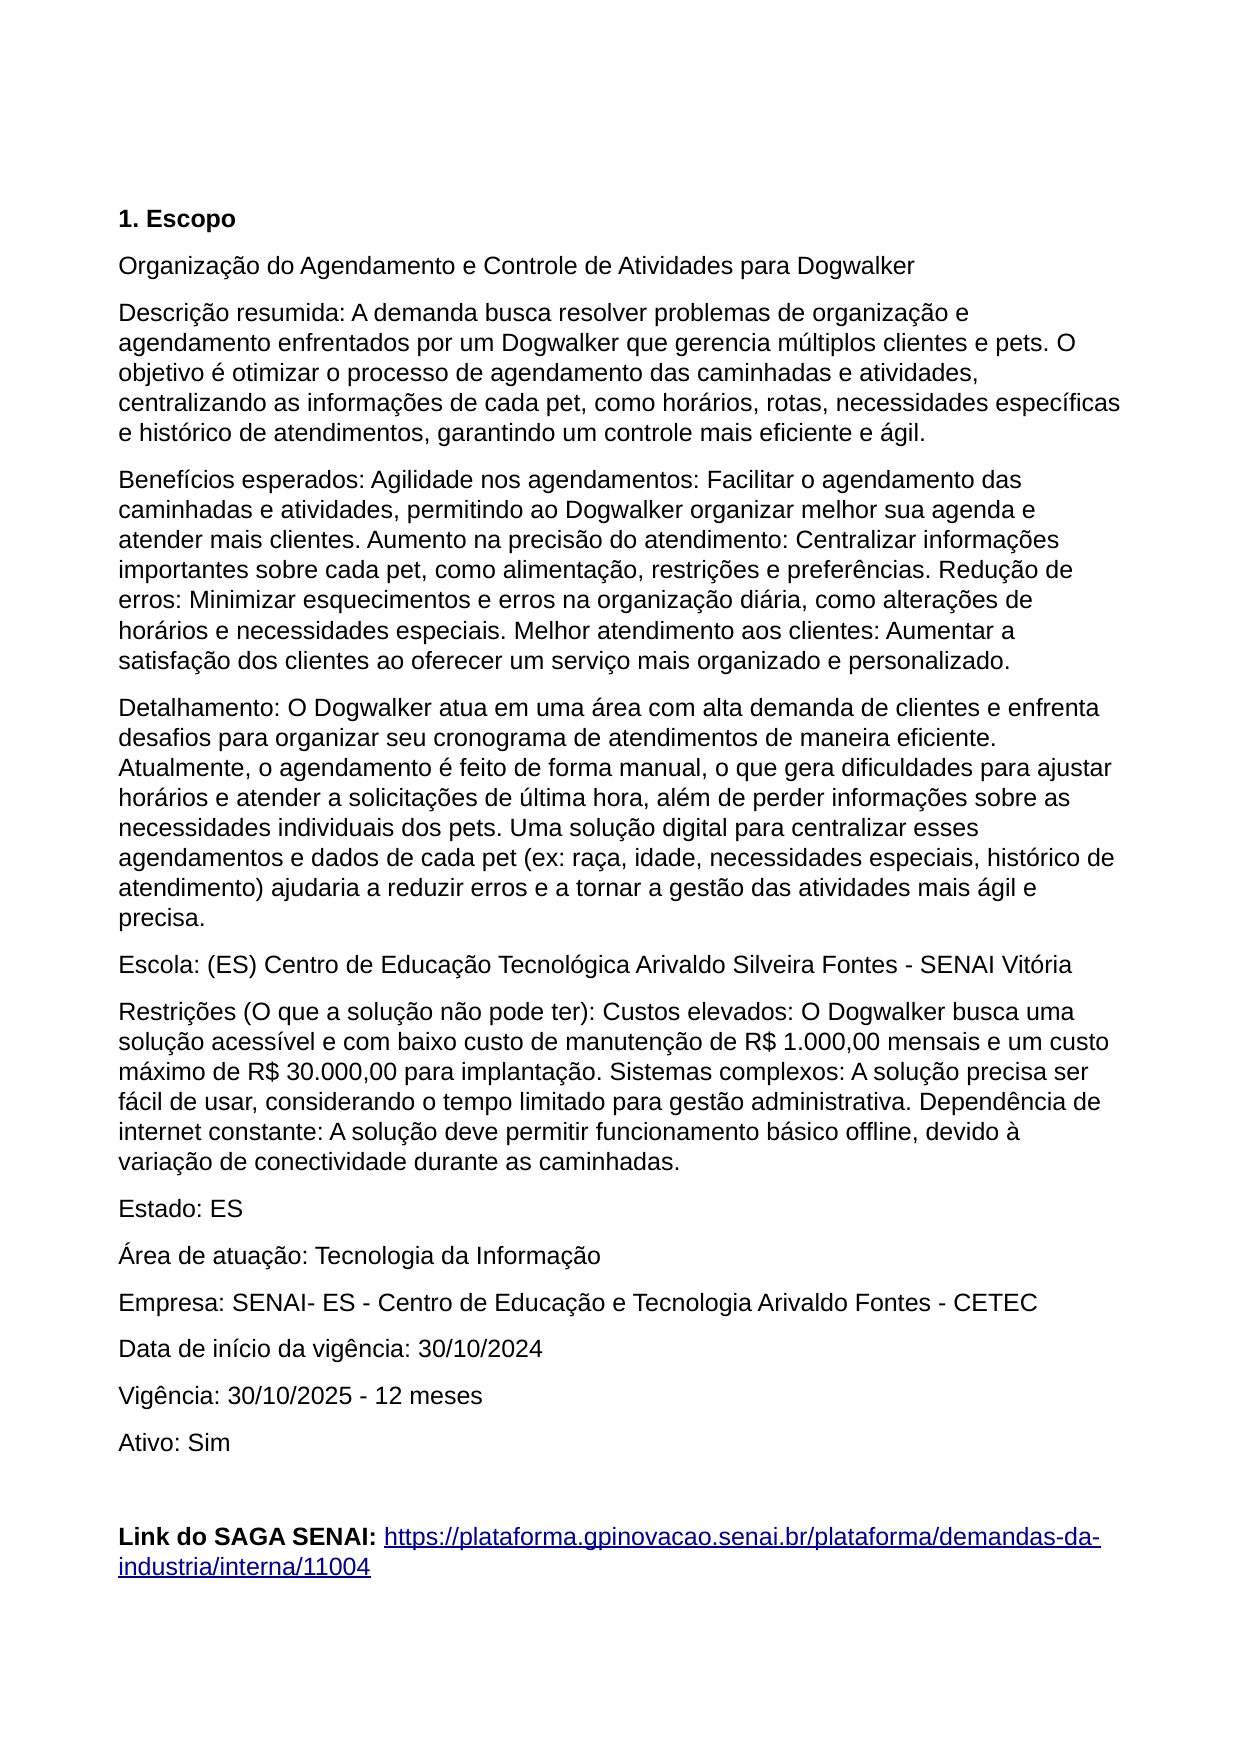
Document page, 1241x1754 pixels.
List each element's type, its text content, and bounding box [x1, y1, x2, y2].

text Benefícios esperados: Agilidade nos agendamentos: Facilitar o agendamento das caminhadas e atividades, permitindo ao Dogwalker organizar melhor sua agenda e atender mais clientes. Aumento na precisão do atendimento: Centralizar informações importantes sobre cada pet, como alimentação, restrições e preferências. Redução de erros: Minimizar esquecimentos e erros na organização diária, como alterações de horários e necessidades especiais. Melhor atendimento aos clientes: Aumentar a satisfação dos clientes ao oferecer um serviço mais organizado e personalizado. [118, 465, 1122, 674]
text Descrição resumida: A demanda busca resolver problemas de organização e agendamento enfrentados por um Dogwalker que gerencia múltiplos clientes e pets. O objetivo é otimizar o processo de agendamento das caminhadas e atividades, centralizando as informações de cada pet, como horários, rotas, necessidades específicas e histórico de atendimentos, garantindo um controle mais eficiente e ágil. [118, 298, 1122, 447]
text Empresa: SENAI- ES - Centro de Educação e Tecnologia Arivaldo Fontes - CETEC [118, 1288, 1122, 1316]
text Estado: ES [118, 1194, 1122, 1223]
text Link do SAGA SENAI: https://plataforma.gpinovacao.senai.br/plataforma/demandas-da-industria/interna/11004 [118, 1521, 1122, 1580]
text Ativo: Sim [118, 1428, 1122, 1457]
text Área de atuação: Tecnologia da Informação [118, 1241, 1122, 1269]
text Escola: (ES) Centro de Educação Tecnológica Arivaldo Silveira Fontes - SENAI Vitória [118, 950, 1122, 979]
text Restrições (O que a solução não pode ter): Custos elevados: O Dogwalker busca uma solução acessível e com baixo custo de manutenção de R$ 1.000,00 mensais e um custo máximo de R$ 30.000,00 para implantação. Sistemas complexos: A solução precisa ser fácil de usar, considerando o tempo limitado para gestão administrativa. Dependência de internet constante: A solução deve permitir funcionamento básico offline, devido à variação de conectividade durante as caminhadas. [118, 997, 1122, 1176]
text Vigência: 30/10/2025 - 12 meses [118, 1381, 1122, 1410]
text Detalhamento: O Dogwalker atua em uma área com alta demanda de clientes e enfrenta desafios para organizar seu cronograma de atendimentos de maneira eficiente. Atualmente, o agendamento é feito de forma manual, o que gera dificuldades para ajustar horários e atender a solicitações de última hora, além de perder informações sobre as necessidades individuais dos pets. Uma solução digital para centralizar esses agendamentos e dados de cada pet (ex: raça, idade, necessidades especiais, histórico de atendimento) ajudaria a reduzir erros e a tornar a gestão das atividades mais ágil e precisa. [118, 692, 1122, 932]
text 1. Escopo [118, 204, 1122, 233]
text Organização do Agendamento e Controle de Atividades para Dogwalker [118, 251, 1122, 280]
text Data de início da vigência: 30/10/2024 [118, 1334, 1122, 1363]
